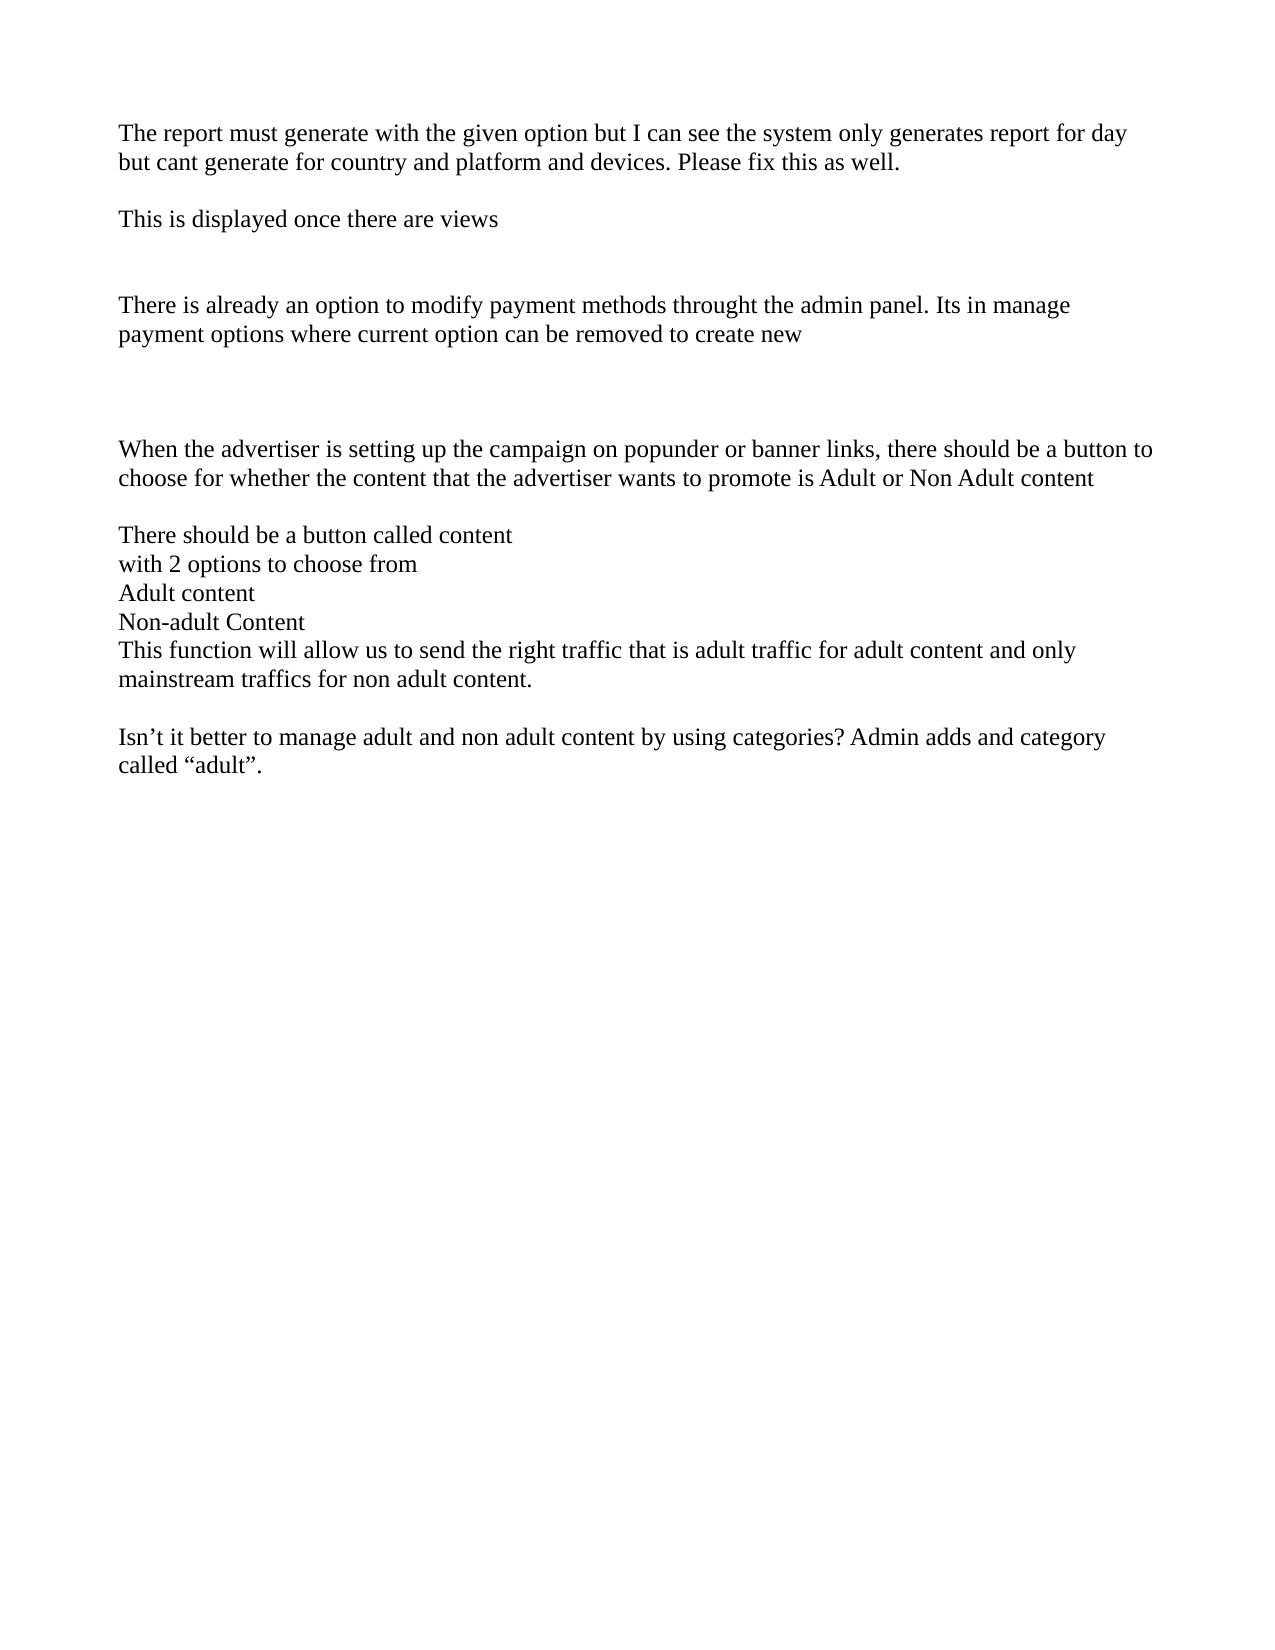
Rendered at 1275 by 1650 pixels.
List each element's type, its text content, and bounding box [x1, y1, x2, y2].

text Isn’t it better to manage adult and non adult content by using categories? Admin adds and category called “adult”. [118, 722, 1157, 779]
text This is displayed once there are views [118, 204, 1157, 233]
text There is already an option to modify payment methods throught the admin panel. Its in manage payment options where current option can be removed to create new [118, 291, 1157, 348]
text The report must generate with the given option but I can see the system only generates report for day but cant generate for country and platform and devices. Please fix this as well. [118, 118, 1157, 176]
text When the advertiser is setting up the campaign on popunder or banner links, there should be a button to choose for whether the content that the advertiser wants to promote is Adult or Non Adult content There should be a button called content with 2 options to choose from Adult content Non-adult Content This function will allow us to send the right traffic that is adult traffic for adult content and only mainstream traffics for non adult content. [118, 434, 1157, 693]
